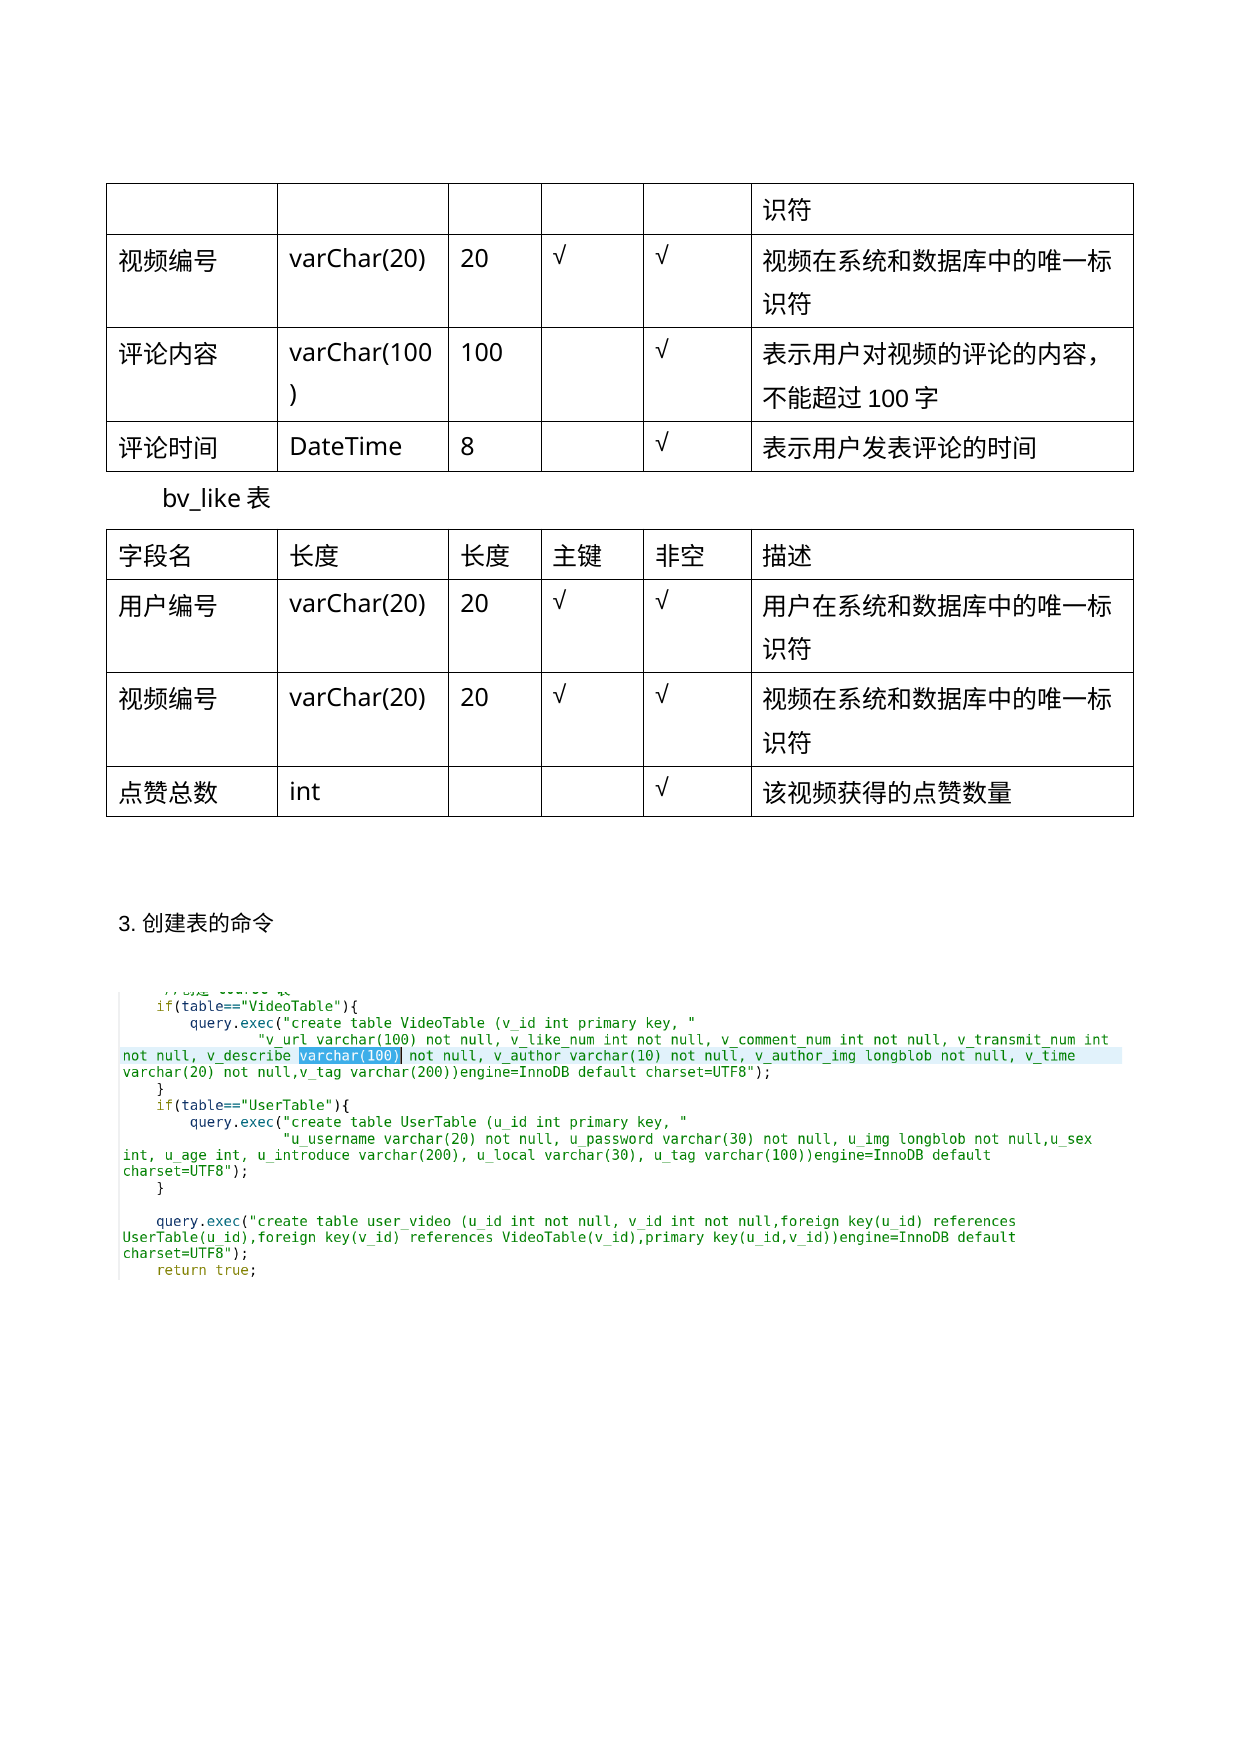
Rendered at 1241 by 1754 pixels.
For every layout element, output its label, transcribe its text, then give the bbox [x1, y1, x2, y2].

table_cell [449, 184, 541, 233]
table_header 字段名 [107, 530, 277, 579]
table_cell √ [644, 767, 751, 816]
table_cell 表示用户发表评论的时间 [752, 422, 1133, 471]
table_cell varChar(20) [278, 235, 448, 327]
table_cell 视频在系统和数据库中的唯一标识符 [752, 673, 1133, 766]
table_cell 识符 [752, 184, 1133, 233]
table_cell [449, 767, 541, 816]
table_cell √ [644, 328, 751, 421]
table_cell 视频编号 [107, 235, 277, 327]
table_cell 8 [449, 422, 541, 471]
table_cell 视频编号 [107, 673, 277, 766]
table_cell 表示用户对视频的评论的内容，不能超过100字 [752, 328, 1133, 421]
table_cell [542, 422, 643, 471]
table_cell 用户在系统和数据库中的唯一标识符 [752, 580, 1133, 672]
table_cell [542, 767, 643, 816]
table_cell [278, 184, 448, 233]
table_cell 点赞总数 [107, 767, 277, 816]
table_cell 20 [449, 673, 541, 766]
table_cell int [278, 767, 448, 816]
subtitle 创建表的命令 [118, 906, 1122, 938]
table_cell √ [644, 580, 751, 672]
text bv_like表 [118, 478, 1122, 515]
table_header 描述 [752, 530, 1133, 579]
table_cell 该视频获得的点赞数量 [752, 767, 1133, 816]
table_header 长度 [449, 530, 541, 579]
table_cell 20 [449, 235, 541, 327]
table_cell [644, 184, 751, 233]
table_cell √ [542, 235, 643, 327]
picture [118, 992, 1123, 1280]
table_cell √ [542, 580, 643, 672]
table_cell 100 [449, 328, 541, 421]
table_cell √ [644, 422, 751, 471]
table_cell [107, 184, 277, 233]
table_cell 视频在系统和数据库中的唯一标识符 [752, 235, 1133, 327]
table_cell 用户编号 [107, 580, 277, 672]
table_cell varChar(20) [278, 580, 448, 672]
table_cell DateTime [278, 422, 448, 471]
table_cell varChar(20) [278, 673, 448, 766]
table_header 主键 [542, 530, 643, 579]
table_cell 评论内容 [107, 328, 277, 421]
table_header 长度 [278, 530, 448, 579]
table_cell 评论时间 [107, 422, 277, 471]
table_cell [542, 328, 643, 421]
table_cell [542, 184, 643, 233]
table_cell √ [644, 673, 751, 766]
table_header 非空 [644, 530, 751, 579]
table_cell 20 [449, 580, 541, 672]
table_cell √ [542, 673, 643, 766]
table_cell √ [644, 235, 751, 327]
table_cell varChar(100) [278, 328, 448, 421]
